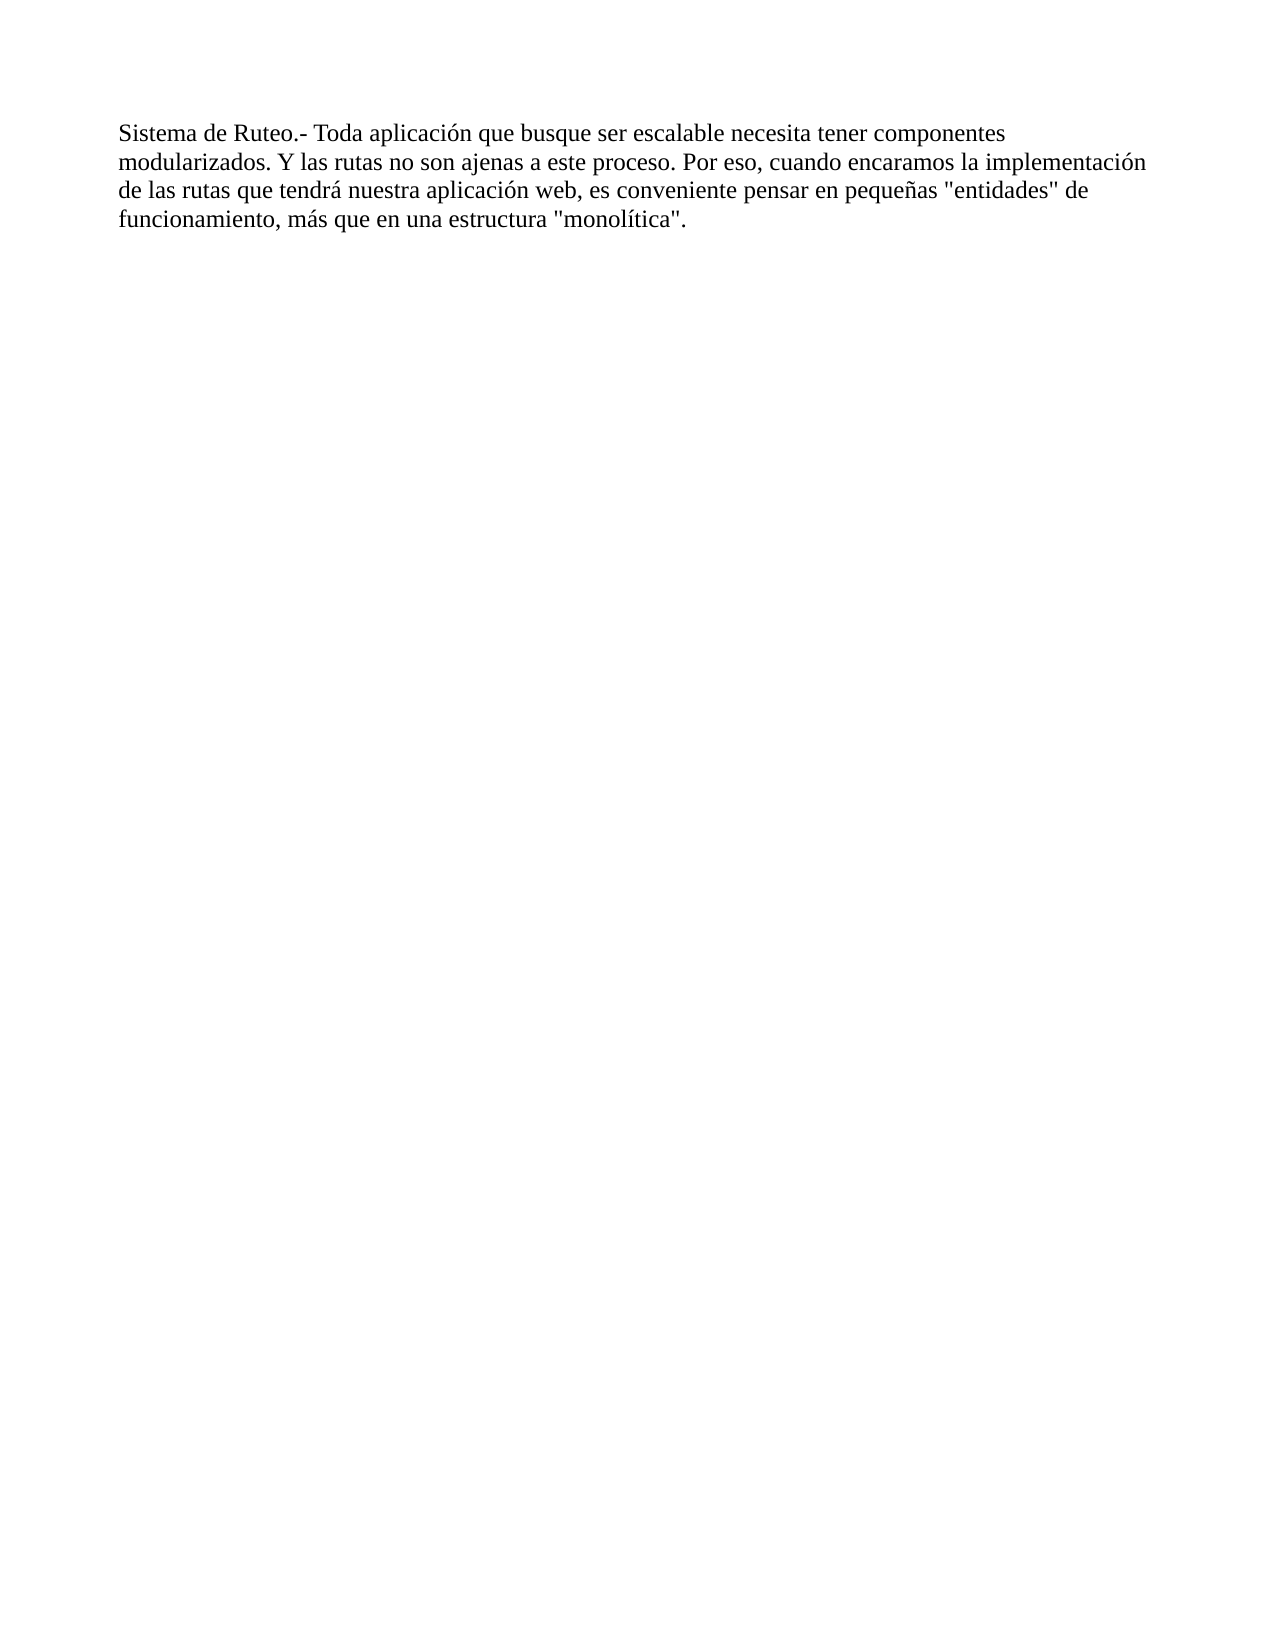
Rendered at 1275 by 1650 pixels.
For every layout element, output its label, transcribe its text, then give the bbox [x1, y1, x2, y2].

text Sistema de Ruteo.- Toda aplicación que busque ser escalable necesita tener componentes modularizados. Y las rutas no son ajenas a este proceso. Por eso, cuando encaramos la implementación de las rutas que tendrá nuestra aplicación web, es conveniente pensar en pequeñas "entidades" de funcionamiento, más que en una estructura "monolítica". [118, 118, 1157, 233]
